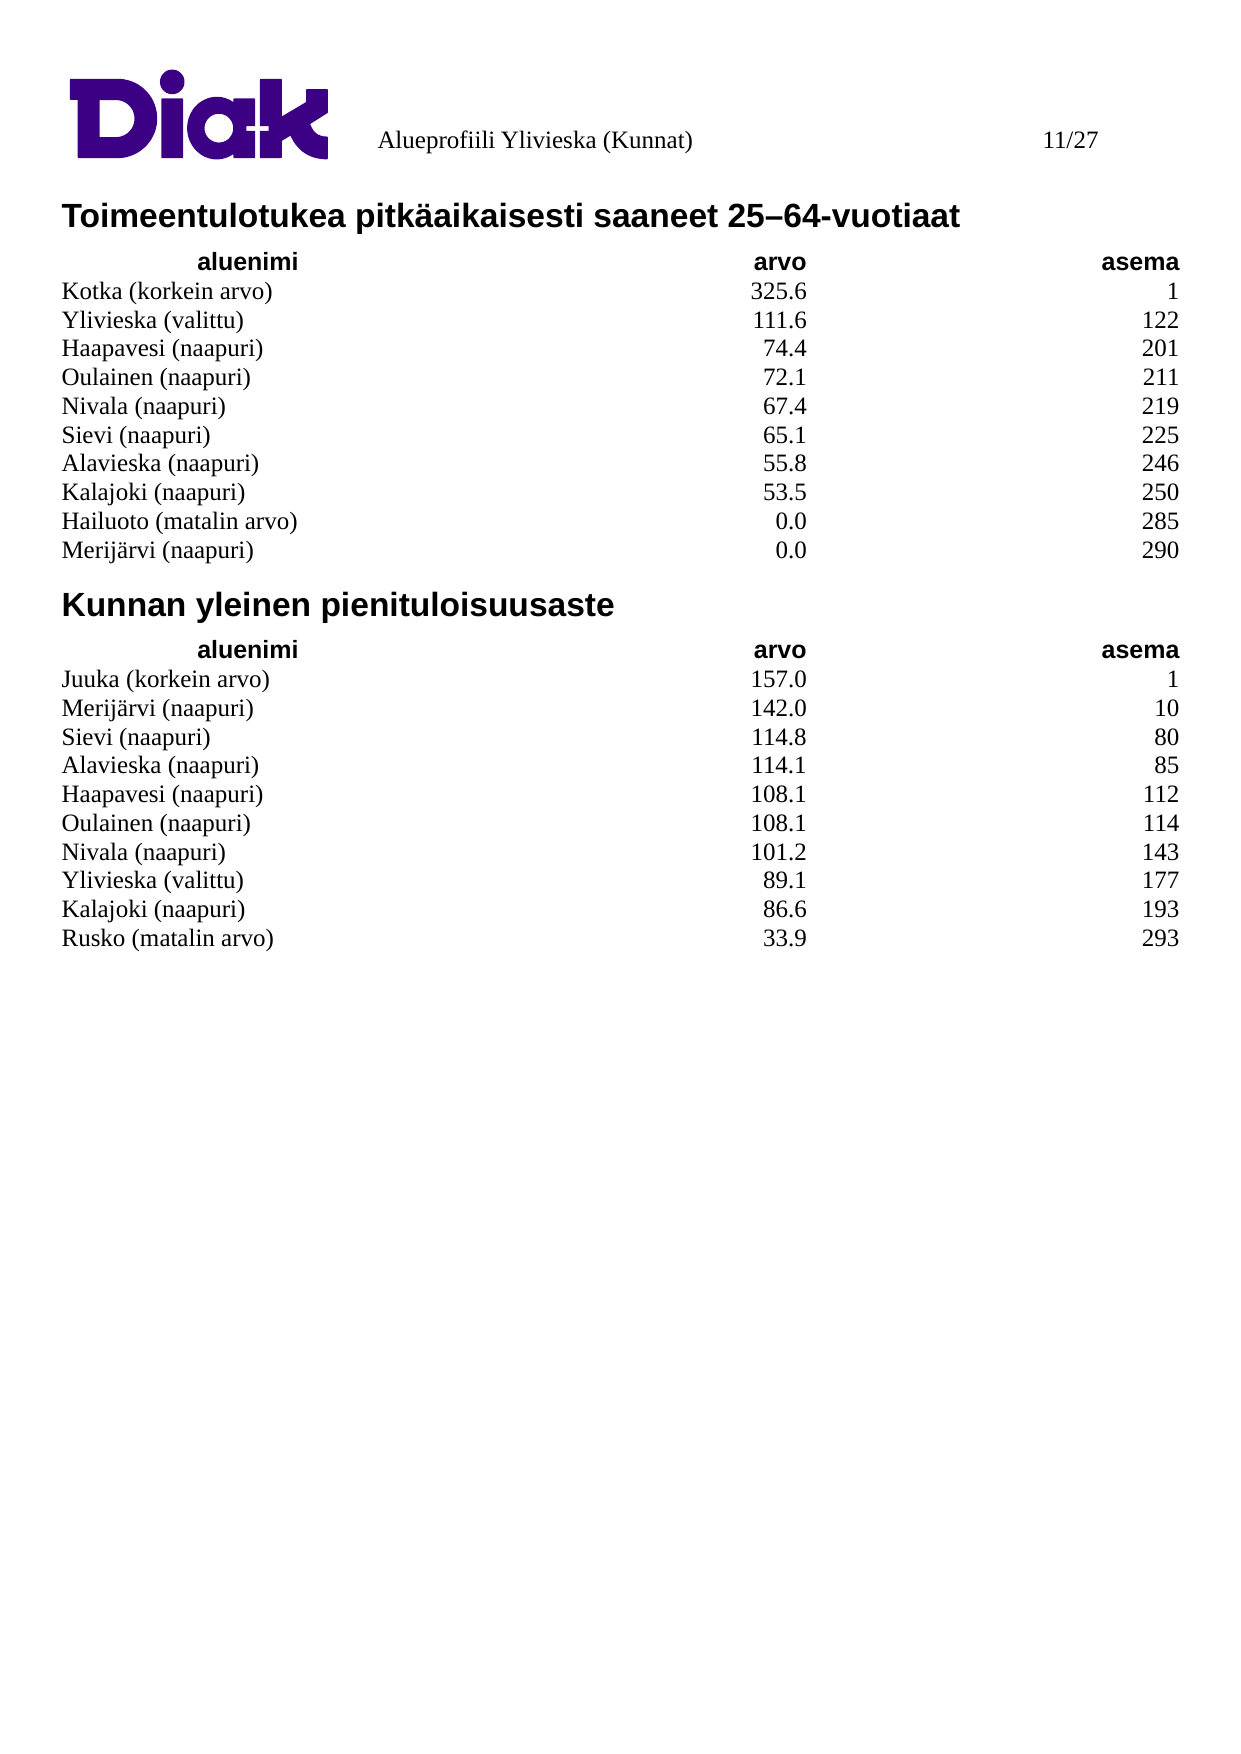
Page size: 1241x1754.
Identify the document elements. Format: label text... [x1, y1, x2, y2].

table_cell 325.6 [434, 276, 806, 305]
table_cell Alavieska (naapuri) [61, 751, 434, 779]
table_header arvo [434, 636, 806, 664]
subtitle Toimeentulotukea pitkäaikaisesti saaneet 25–64-vuotiaat [61, 196, 1179, 235]
table_cell 285 [806, 506, 1179, 535]
table_cell Ylivieska (valittu) [61, 305, 434, 333]
table_header aluenimi [61, 636, 434, 664]
table_cell 0.0 [434, 506, 806, 535]
table_cell 53.5 [434, 477, 806, 506]
table_header arvo [434, 247, 806, 276]
table_cell Sievi (naapuri) [61, 722, 434, 751]
table_cell 225 [806, 420, 1179, 448]
table_cell 74.4 [434, 334, 806, 362]
table_cell 293 [806, 923, 1179, 952]
table_cell 290 [806, 535, 1179, 563]
table_cell 80 [806, 722, 1179, 751]
table_cell Kalajoki (naapuri) [61, 477, 434, 506]
table_cell Haapavesi (naapuri) [61, 334, 434, 362]
table_cell 1 [806, 664, 1179, 693]
table_cell 114 [806, 808, 1179, 837]
table_cell 219 [806, 391, 1179, 420]
table_cell Oulainen (naapuri) [61, 808, 434, 837]
table_cell Oulainen (naapuri) [61, 362, 434, 391]
table_cell Kotka (korkein arvo) [61, 276, 434, 305]
table_cell 1 [806, 276, 1179, 305]
table_cell 101.2 [434, 837, 806, 866]
table_header asema [806, 247, 1179, 276]
table_cell 112 [806, 779, 1179, 808]
table_cell Hailuoto (matalin arvo) [61, 506, 434, 535]
table_cell Alavieska (naapuri) [61, 449, 434, 477]
table_header aluenimi [61, 247, 434, 276]
table_cell 193 [806, 894, 1179, 923]
table_cell 108.1 [434, 808, 806, 837]
table_cell 211 [806, 362, 1179, 391]
table_cell 85 [806, 751, 1179, 779]
table_cell 67.4 [434, 391, 806, 420]
table_cell Rusko (matalin arvo) [61, 923, 434, 952]
table_cell Sievi (naapuri) [61, 420, 434, 448]
table_cell Nivala (naapuri) [61, 837, 434, 866]
table_cell 142.0 [434, 693, 806, 722]
table_cell 10 [806, 693, 1179, 722]
table_cell 122 [806, 305, 1179, 333]
table_cell 250 [806, 477, 1179, 506]
table_cell 114.8 [434, 722, 806, 751]
table_cell 157.0 [434, 664, 806, 693]
table_cell 72.1 [434, 362, 806, 391]
table_cell 246 [806, 449, 1179, 477]
table_cell 114.1 [434, 751, 806, 779]
table_cell 111.6 [434, 305, 806, 333]
table_cell 108.1 [434, 779, 806, 808]
table_cell Nivala (naapuri) [61, 391, 434, 420]
table_cell 177 [806, 866, 1179, 894]
subtitle Kunnan yleinen pienituloisuusaste [61, 584, 1179, 623]
table_cell 86.6 [434, 894, 806, 923]
table_cell 33.9 [434, 923, 806, 952]
table_cell 55.8 [434, 449, 806, 477]
table_cell 65.1 [434, 420, 806, 448]
table_cell Ylivieska (valittu) [61, 866, 434, 894]
table_cell 201 [806, 334, 1179, 362]
table_cell Juuka (korkein arvo) [61, 664, 434, 693]
table_cell 143 [806, 837, 1179, 866]
table_cell 0.0 [434, 535, 806, 563]
table_cell Haapavesi (naapuri) [61, 779, 434, 808]
table_header asema [806, 636, 1179, 664]
table_cell Merijärvi (naapuri) [61, 535, 434, 563]
table_cell 89.1 [434, 866, 806, 894]
table_cell Merijärvi (naapuri) [61, 693, 434, 722]
table_cell Kalajoki (naapuri) [61, 894, 434, 923]
